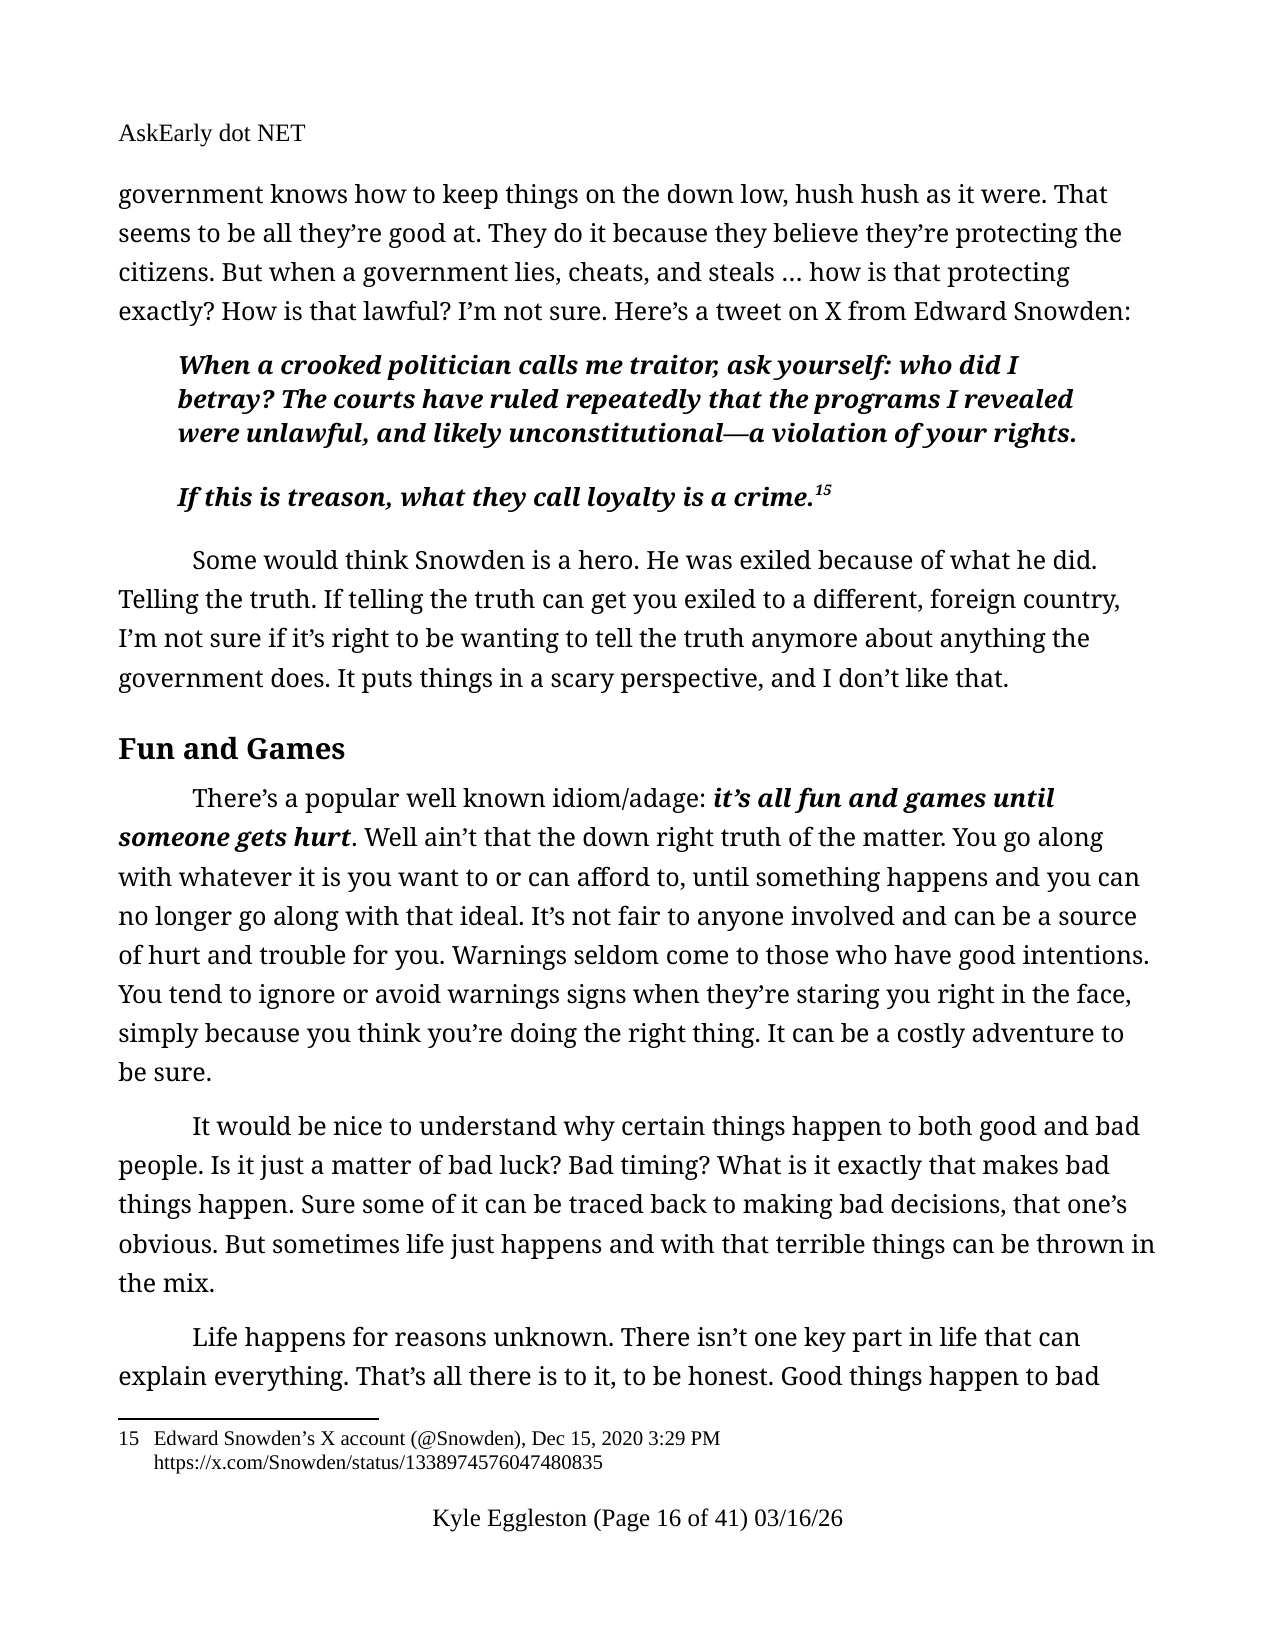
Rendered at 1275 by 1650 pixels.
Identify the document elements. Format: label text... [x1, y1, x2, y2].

text If this is treason, what they call loyalty is a crime. [177, 479, 1098, 513]
text There’s a popular well known idiom/adage: it’s all fun and games until someone gets hurt. Well ain’t that the down right truth of the matter. You go along with whatever it is you want to or can afford to, until something happens and you can no longer go along with that ideal. It’s not fair to anyone involved and can be a source of hurt and trouble for you. Warnings seldom come to those who have good intentions. You tend to ignore or avoid warnings signs when they’re staring you right in the face, simply because you think you’re doing the right thing. It can be a costly adventure to be sure. [118, 781, 1157, 1089]
text When a crooked politician calls me traitor, ask yourself: who did I betray? The courts have ruled repeatedly that the programs I revealed were unlawful, and likely unconstitutional—a violation of your rights. [177, 348, 1098, 450]
text It would be nice to understand why certain things happen to both good and bad people. Is it just a matter of bad luck? Bad timing? What is it exactly that makes bad things happen. Sure some of it can be traced back to making bad decisions, that one’s obvious. But sometimes life just happens and with that terrible things can be thrown in the mix. [118, 1109, 1157, 1299]
subtitle Fun and Games [118, 729, 1157, 768]
text Life happens for reasons unknown. There isn’t one key part in life that can explain everything. That’s all there is to it, to be honest. Good things happen to bad [118, 1319, 1157, 1392]
text Edward Snowden’s X account (@Snowden), Dec 15, 2020 3:29 PM https://x.com/Snowden/status/1338974576047480835 [118, 1426, 1157, 1474]
text Some would think Snowden is a hero. He was exiled because of what he did. Telling the truth. If telling the truth can get you exiled to a different, foreign country, I’m not sure if it’s right to be wanting to tell the truth anymore about anything the government does. It puts things in a scary perspective, and I don’t like that. [118, 543, 1157, 694]
text government knows how to keep things on the down low, hush hush as it were. That seems to be all they’re good at. They do it because they believe they’re protecting the citizens. But when a government lies, cheats, and steals … how is that protecting exactly? How is that lawful? I’m not sure. Here’s a tweet on X from Edward Snowden: [118, 176, 1157, 328]
